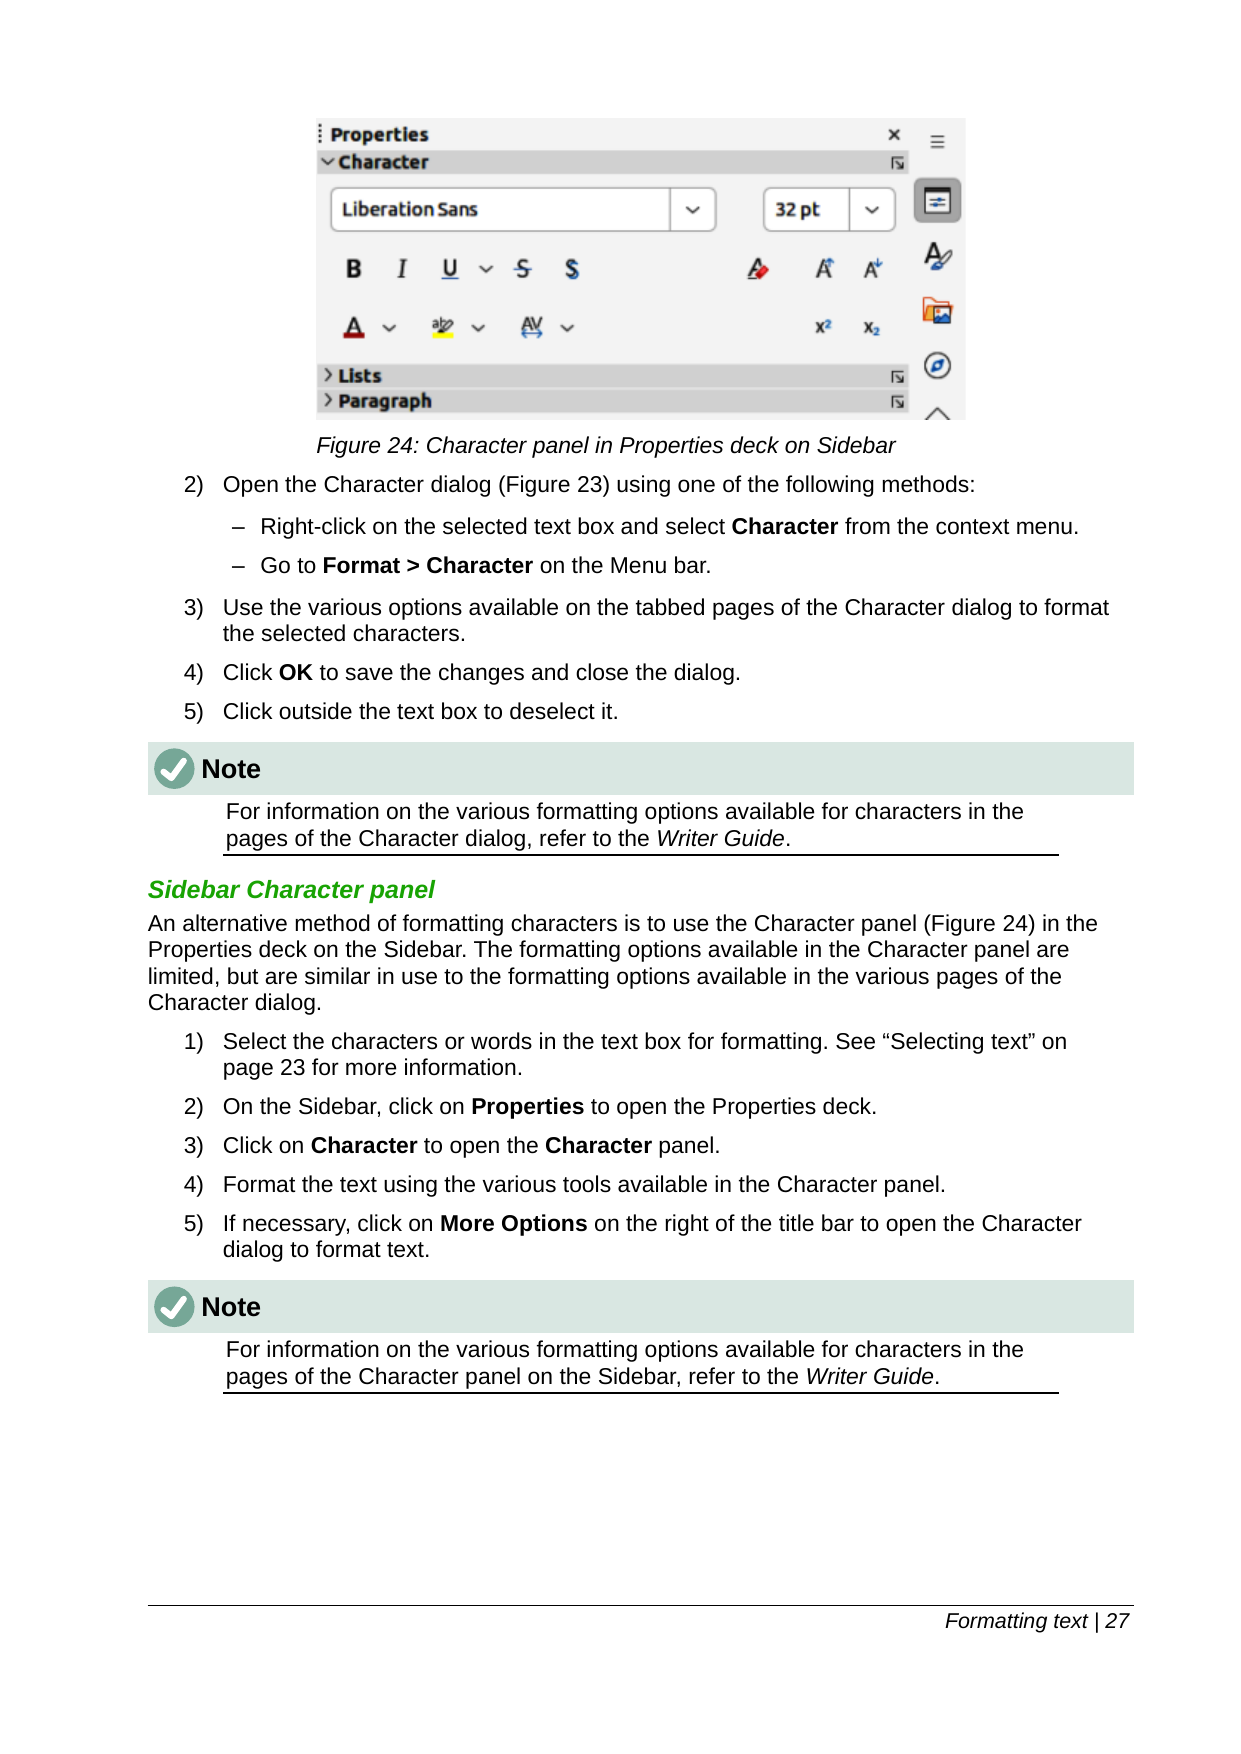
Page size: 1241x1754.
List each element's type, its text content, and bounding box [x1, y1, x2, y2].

list Format the text using the various tools available in the Character panel. [204, 1171, 1134, 1197]
list If necessary, click on More Options on the right of the title bar to open the Character dialog to format text. [204, 1209, 1134, 1262]
list Click outside the text box to deselect it. [204, 698, 1134, 724]
list On the Sidebar, click on Properties to open the Properties deck. [204, 1093, 1134, 1119]
picture [316, 118, 966, 420]
text For information on the various formatting options available for characters in the pages of the Character dialog, refer to the Writer Guide. [223, 795, 1059, 854]
text Figure 24: Character panel in Properties deck on Sidebar [316, 432, 966, 459]
text An alternative method of formatting characters is to use the Character panel (Figure 24) in the Properties deck on the Sidebar. The formatting options available in the Character panel are limited, but are similar in use to the formatting options available in the various pages of the Character dialog. [148, 910, 1134, 1015]
list Click on Character to open the Character panel. [204, 1132, 1134, 1158]
list Go to Format > Character on the Menu bar. [229, 549, 1134, 581]
subtitle Note [148, 1280, 1134, 1333]
text For information on the various formatting options available for characters in the pages of the Character panel on the Sidebar, refer to the Writer Guide. [223, 1333, 1059, 1392]
subtitle Sidebar Character panel [148, 875, 1134, 904]
list Open the Character dialog (Figure 23) using one of the following methods: [204, 471, 1134, 498]
list Right-click on the selected text box and select Character from the context menu. [229, 510, 1134, 539]
subtitle Note [148, 742, 1134, 795]
list Select the characters or words in the text box for formatting. See “Selecting text” on page 23 for more information. [204, 1028, 1134, 1081]
list Use the various options available on the tabbed pages of the Character dialog to format the selected characters. [204, 594, 1134, 646]
list Click OK to save the changes and close the dialog. [204, 659, 1134, 685]
